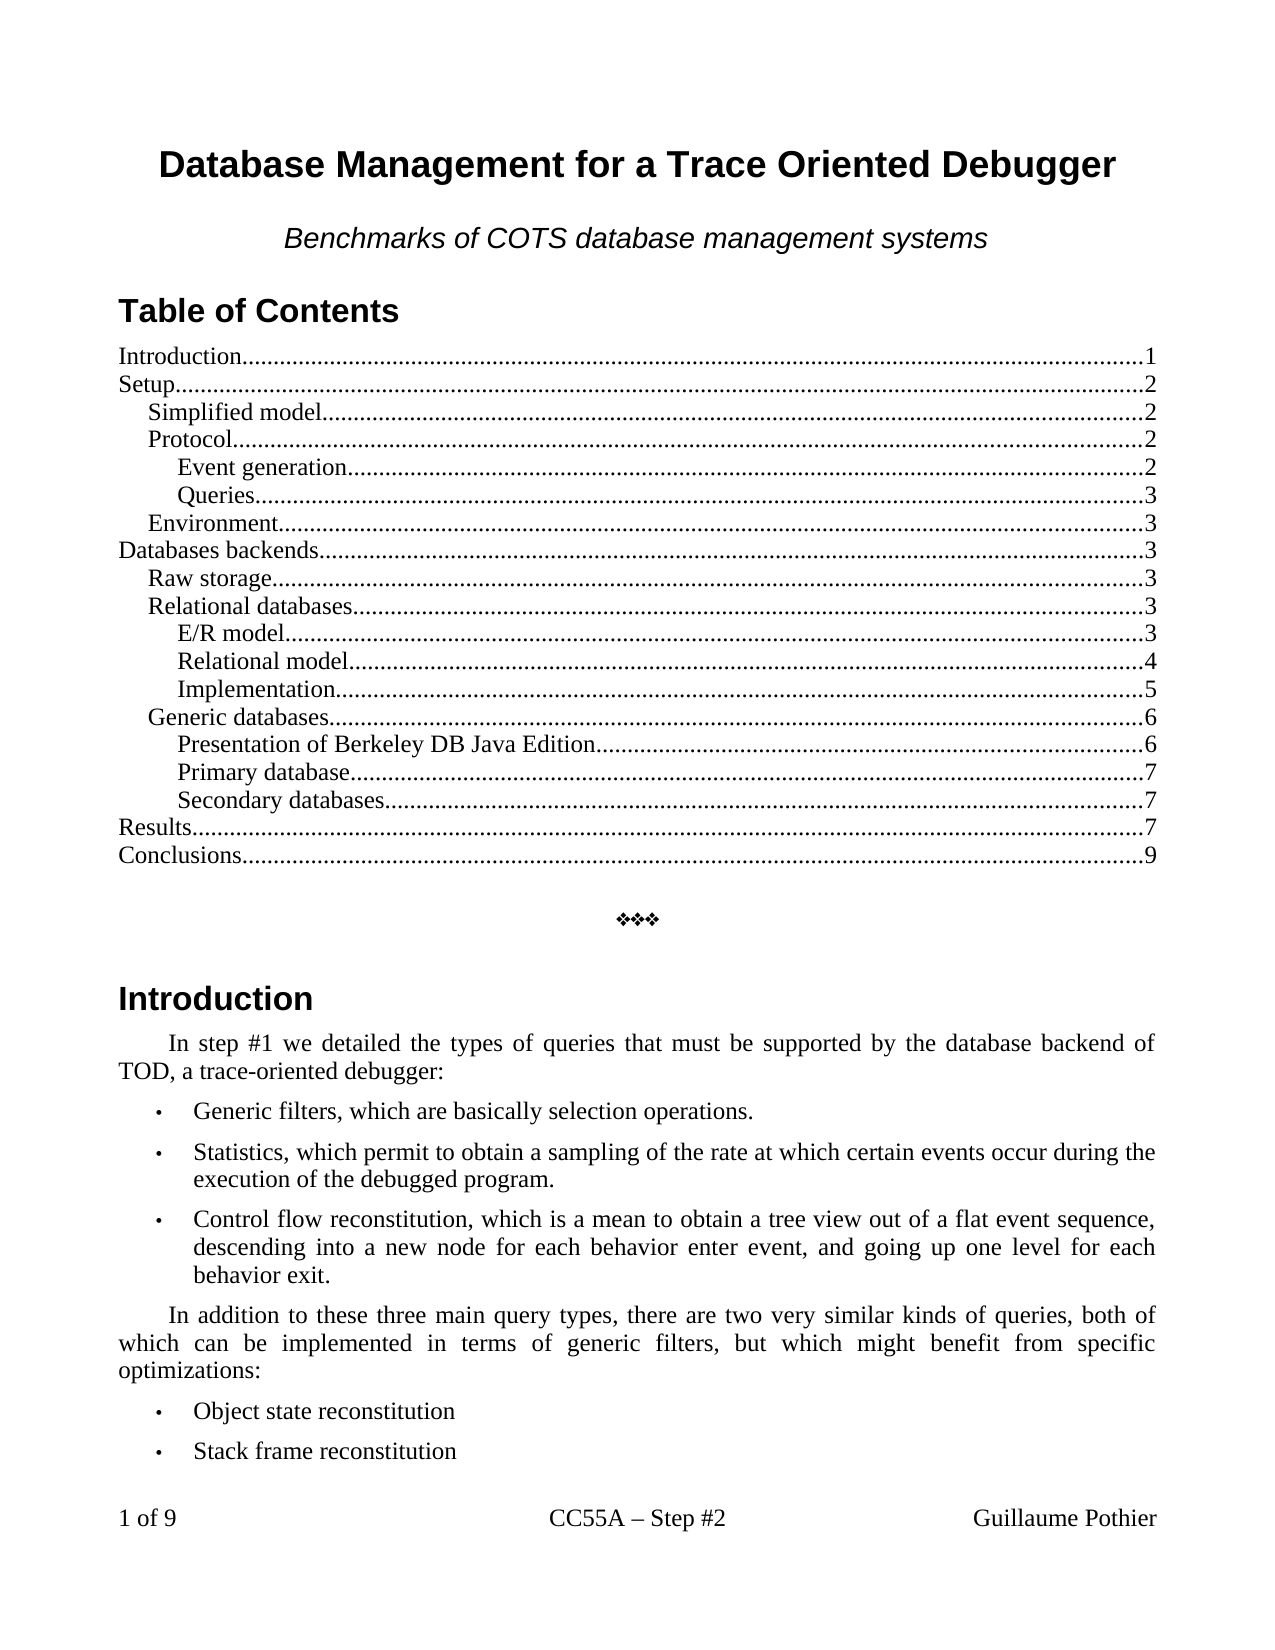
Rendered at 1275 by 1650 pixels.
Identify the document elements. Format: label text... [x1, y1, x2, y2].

text Environment 3 [148, 509, 1157, 536]
text Secondary databases 7 [177, 786, 1157, 813]
list Generic filters, which are basically selection operations. [156, 1097, 1157, 1125]
text Generic databases 6 [148, 703, 1157, 730]
text Setup 2 [118, 370, 1157, 398]
list Control flow reconstitution, which is a mean to obtain a tree view out of a flat event sequence, descending into a new node for each behavior enter event, and going up one level for each behavior exit. [156, 1206, 1157, 1289]
text Event generation 2 [177, 453, 1157, 481]
text Primary database 7 [177, 758, 1157, 786]
subtitle Benchmarks of COTS database management systems [118, 222, 1157, 255]
text Databases backends 3 [118, 536, 1157, 564]
text Introduction 1 [118, 342, 1157, 370]
text  [118, 909, 1157, 932]
subtitle Introduction [118, 979, 1157, 1017]
text Protocol 2 [148, 426, 1157, 453]
text Conclusions 9 [118, 841, 1157, 869]
text In step #1 we detailed the types of queries that must be supported by the database backend of TOD, a trace-oriented debugger: [118, 1029, 1157, 1085]
list Object state reconstitution [156, 1397, 1157, 1424]
text Simplified model 2 [148, 398, 1157, 426]
text Relational model 4 [177, 647, 1157, 675]
text Raw storage 3 [148, 564, 1157, 592]
text Relational databases 3 [148, 592, 1157, 619]
text In addition to these three main query types, there are two very similar kinds of queries, both of which can be implemented in terms of generic filters, but which might benefit from specific optimizations: [118, 1301, 1157, 1384]
list Statistics, which permit to obtain a sampling of the rate at which certain events occur during the execution of the debugged program. [156, 1138, 1157, 1193]
subtitle Table of Contents [118, 293, 1157, 330]
title Database Management for a Trace Oriented Debugger [118, 143, 1157, 185]
list Stack frame reconstitution [156, 1437, 1157, 1465]
text Results 7 [118, 813, 1157, 841]
text Presentation of Berkeley DB Java Edition 6 [177, 730, 1157, 758]
text E/R model 3 [177, 619, 1157, 647]
text Implementation 5 [177, 675, 1157, 703]
text Queries 3 [177, 481, 1157, 509]
